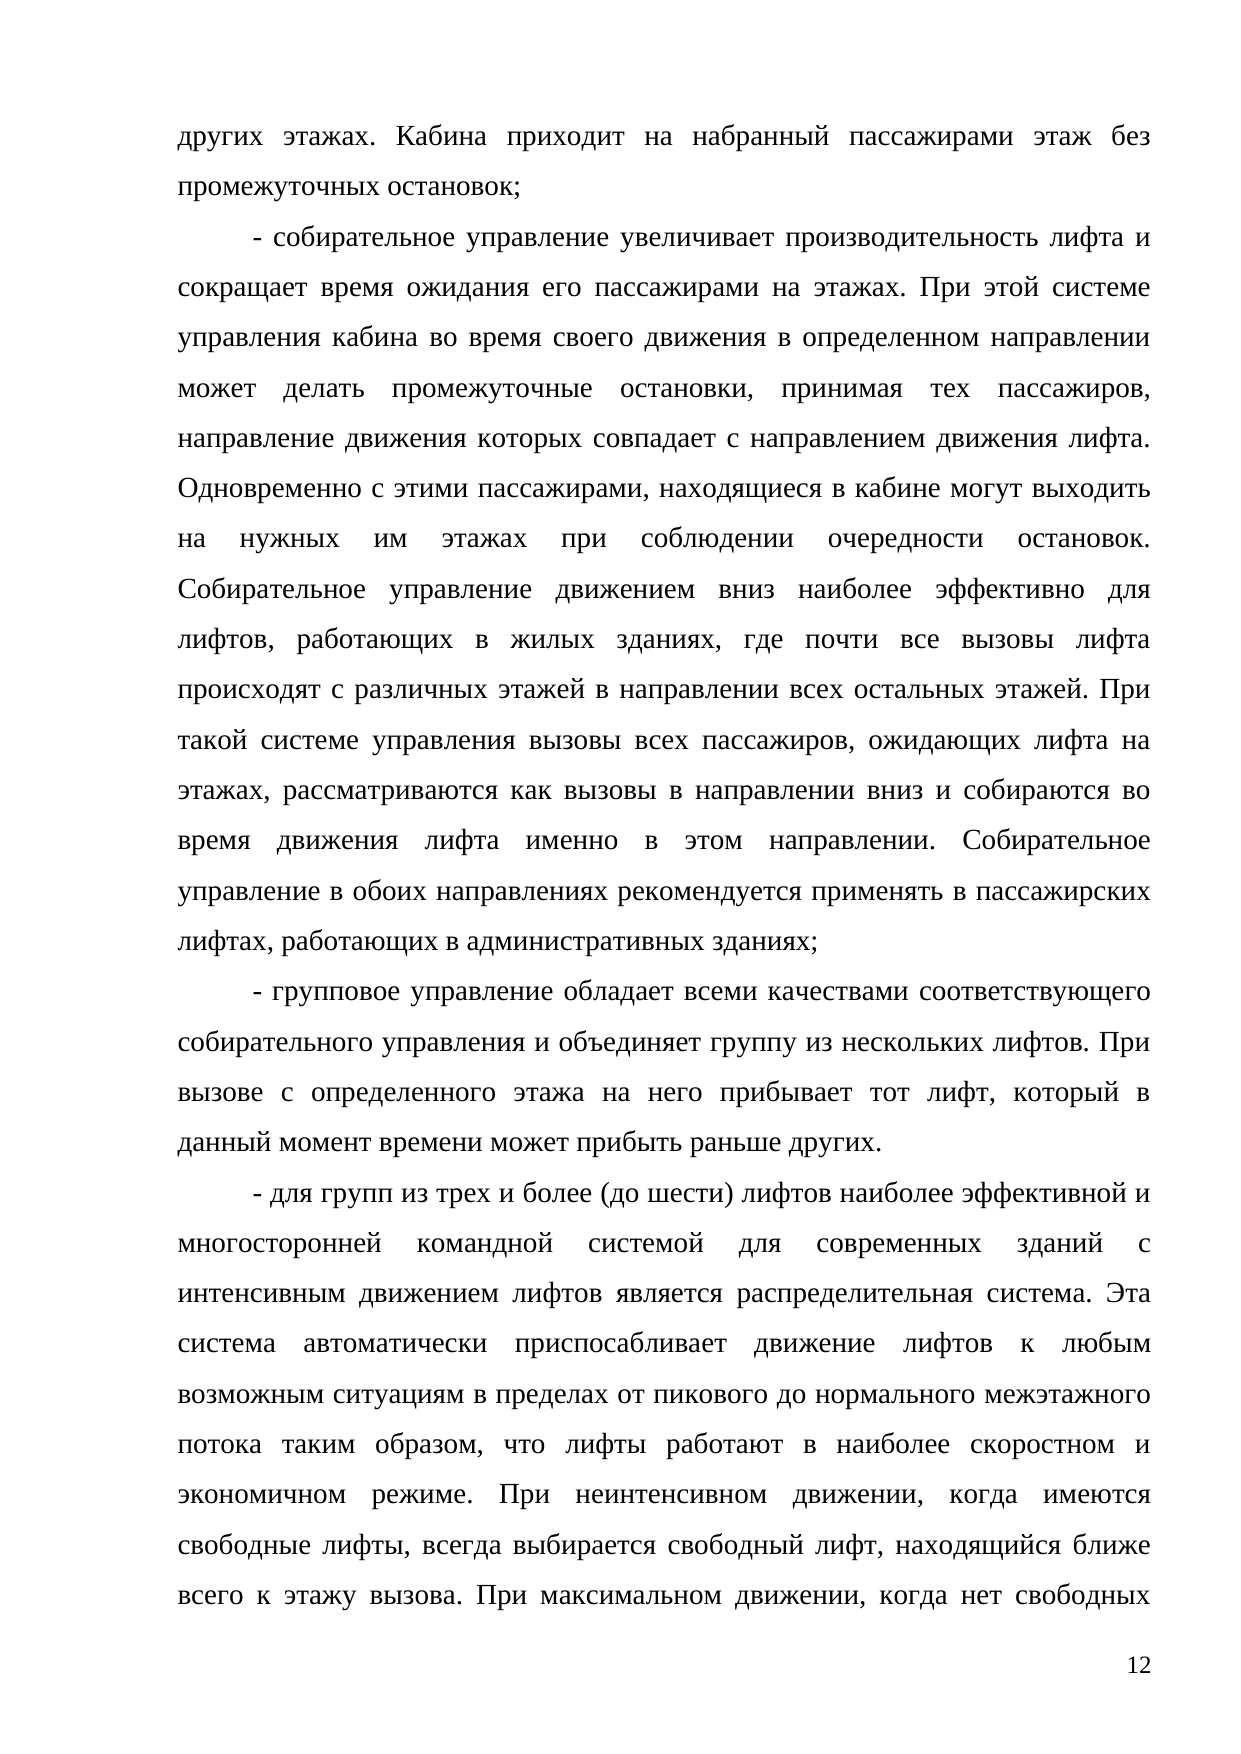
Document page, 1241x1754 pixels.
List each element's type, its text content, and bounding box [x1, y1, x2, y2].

text других этажах. Кабина приходит на набранный пассажирами этаж без промежуточных остановок; [177, 118, 1152, 202]
text - для групп из трех и более (до шести) лифтов наиболее эффективной и многосторонней командной системой для современных зданий с интенсивным движением лифтов является распределительная система. Эта система автоматически приспосабливает движение лифтов к любым возможным ситуациям в пределах от пикового до нормального межэтажного потока таким образом, что лифты работают в наиболее скоростном и экономичном режиме. При неинтенсивном движении, когда имеются свободные лифты, всегда выбирается свободный лифт, находящийся ближе всего к этажу вызова. При максимальном движении, когда нет свободных [177, 1175, 1152, 1611]
text - групповое управление обладает всеми качествами соответствующего собирательного управления и объединяет группу из нескольких лифтов. При вызове с определенного этажа на него прибывает тот лифт, который в данный момент времени может прибыть раньше других. [177, 973, 1152, 1158]
text - собирательное управление увеличивает производительность лифта и сокращает время ожидания его пассажирами на этажах. При этой системе управления кабина во время своего движения в определенном направлении может делать промежуточные остановки, принимая тех пассажиров, направление движения которых совпадает с направлением движения лифта. Одновременно с этими пассажирами, находящиеся в кабине могут выходить на нужных им этажах при соблюдении очередности остановок. Собирательное управление движением вниз наиболее эффективно для лифтов, работающих в жилых зданиях, где почти все вызовы лифта происходят с различных этажей в направлении всех остальных этажей. При такой системе управления вызовы всех пассажиров, ожидающих лифта на этажах, рассматриваются как вызовы в направлении вниз и собираются во время движения лифта именно в этом направлении. Собирательное управление в обоих направлениях рекомендуется применять в пассажирских лифтах, работающих в административных зданиях; [177, 219, 1152, 957]
